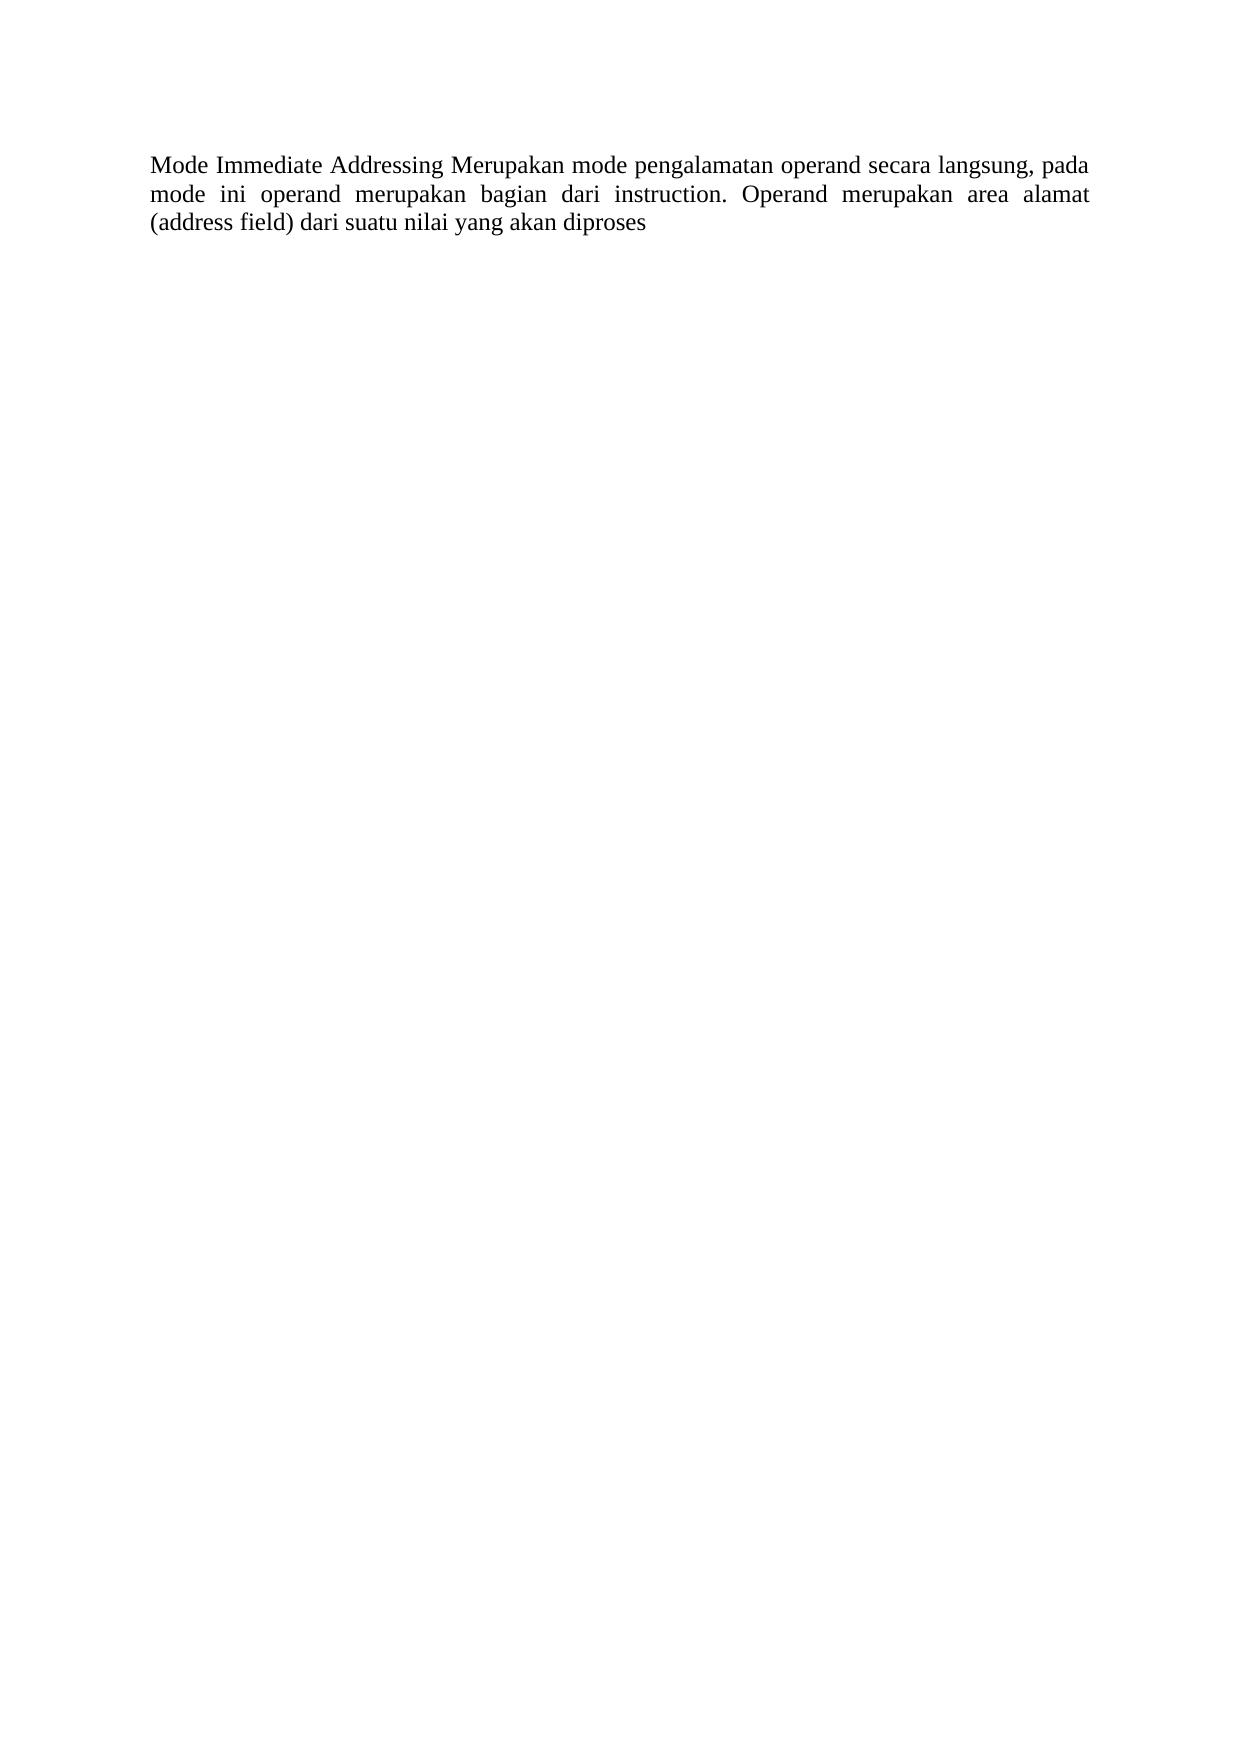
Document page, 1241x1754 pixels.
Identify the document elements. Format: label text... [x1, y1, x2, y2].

text Mode Immediate Addressing Merupakan mode pengalamatan operand secara langsung, pada mode ini operand merupakan bagian dari instruction. Operand merupakan area alamat (address field) dari suatu nilai yang akan diproses [150, 150, 1090, 236]
